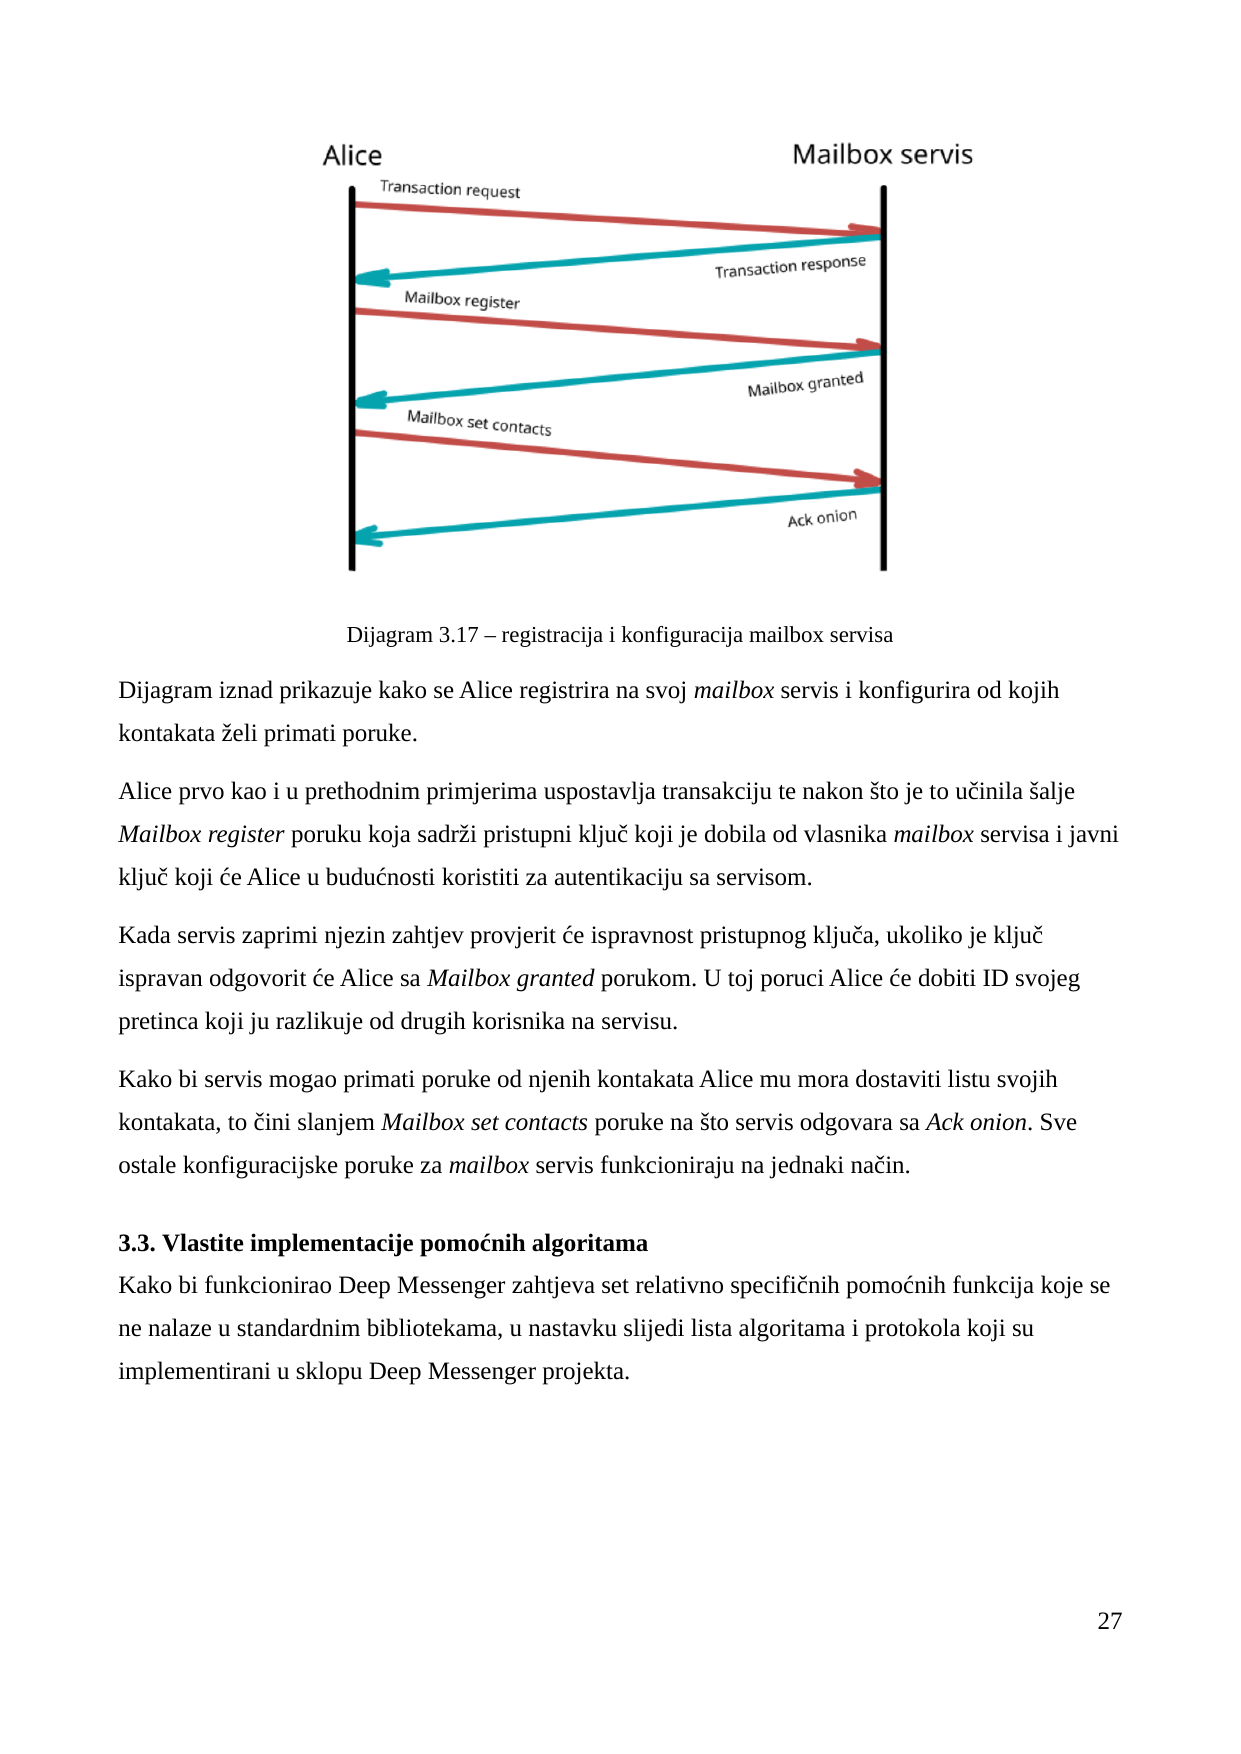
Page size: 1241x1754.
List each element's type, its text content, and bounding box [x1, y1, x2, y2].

text Kako bi servis mogao primati poruke od njenih kontakata Alice mu mora dostaviti listu svojih kontakata, to čini slanjem Mailbox set contacts poruke na što servis odgovara sa Ack onion. Sve ostale konfiguracijske poruke za mailbox servis funkcioniraju na jednaki način. [118, 1064, 1122, 1179]
text Dijagram 3.17 – registracija i konfiguracija mailbox servisa [118, 621, 1122, 647]
text Kako bi funkcionirao Deep Messenger zahtjeva set relativno specifičnih pomoćnih funkcija koje se ne nalaze u standardnim bibliotekama, u nastavku slijedi lista algoritama i protokola koji su implementirani u sklopu Deep Messenger projekta. [118, 1270, 1122, 1385]
picture [237, 118, 1003, 594]
text Alice prvo kao i u prethodnim primjerima uspostavlja transakciju te nakon što je to učinila šalje Mailbox register poruku koja sadrži pristupni ključ koji je dobila od vlasnika mailbox servisa i javni ključ koji će Alice u budućnosti koristiti za autentikaciju sa servisom. [118, 776, 1122, 891]
text Dijagram iznad prikazuje kako se Alice registrira na svoj mailbox servis i konfigurira od kojih kontakata želi primati poruke. [118, 675, 1122, 747]
text Kada servis zaprimi njezin zahtjev provjerit će ispravnost pristupnog ključa, ukoliko je ključ ispravan odgovorit će Alice sa Mailbox granted porukom. U toj poruci Alice će dobiti ID svojeg pretinca koji ju razlikuje od drugih korisnika na servisu. [118, 920, 1122, 1035]
subtitle Vlastite implementacije pomoćnih algoritama [118, 1228, 1122, 1257]
